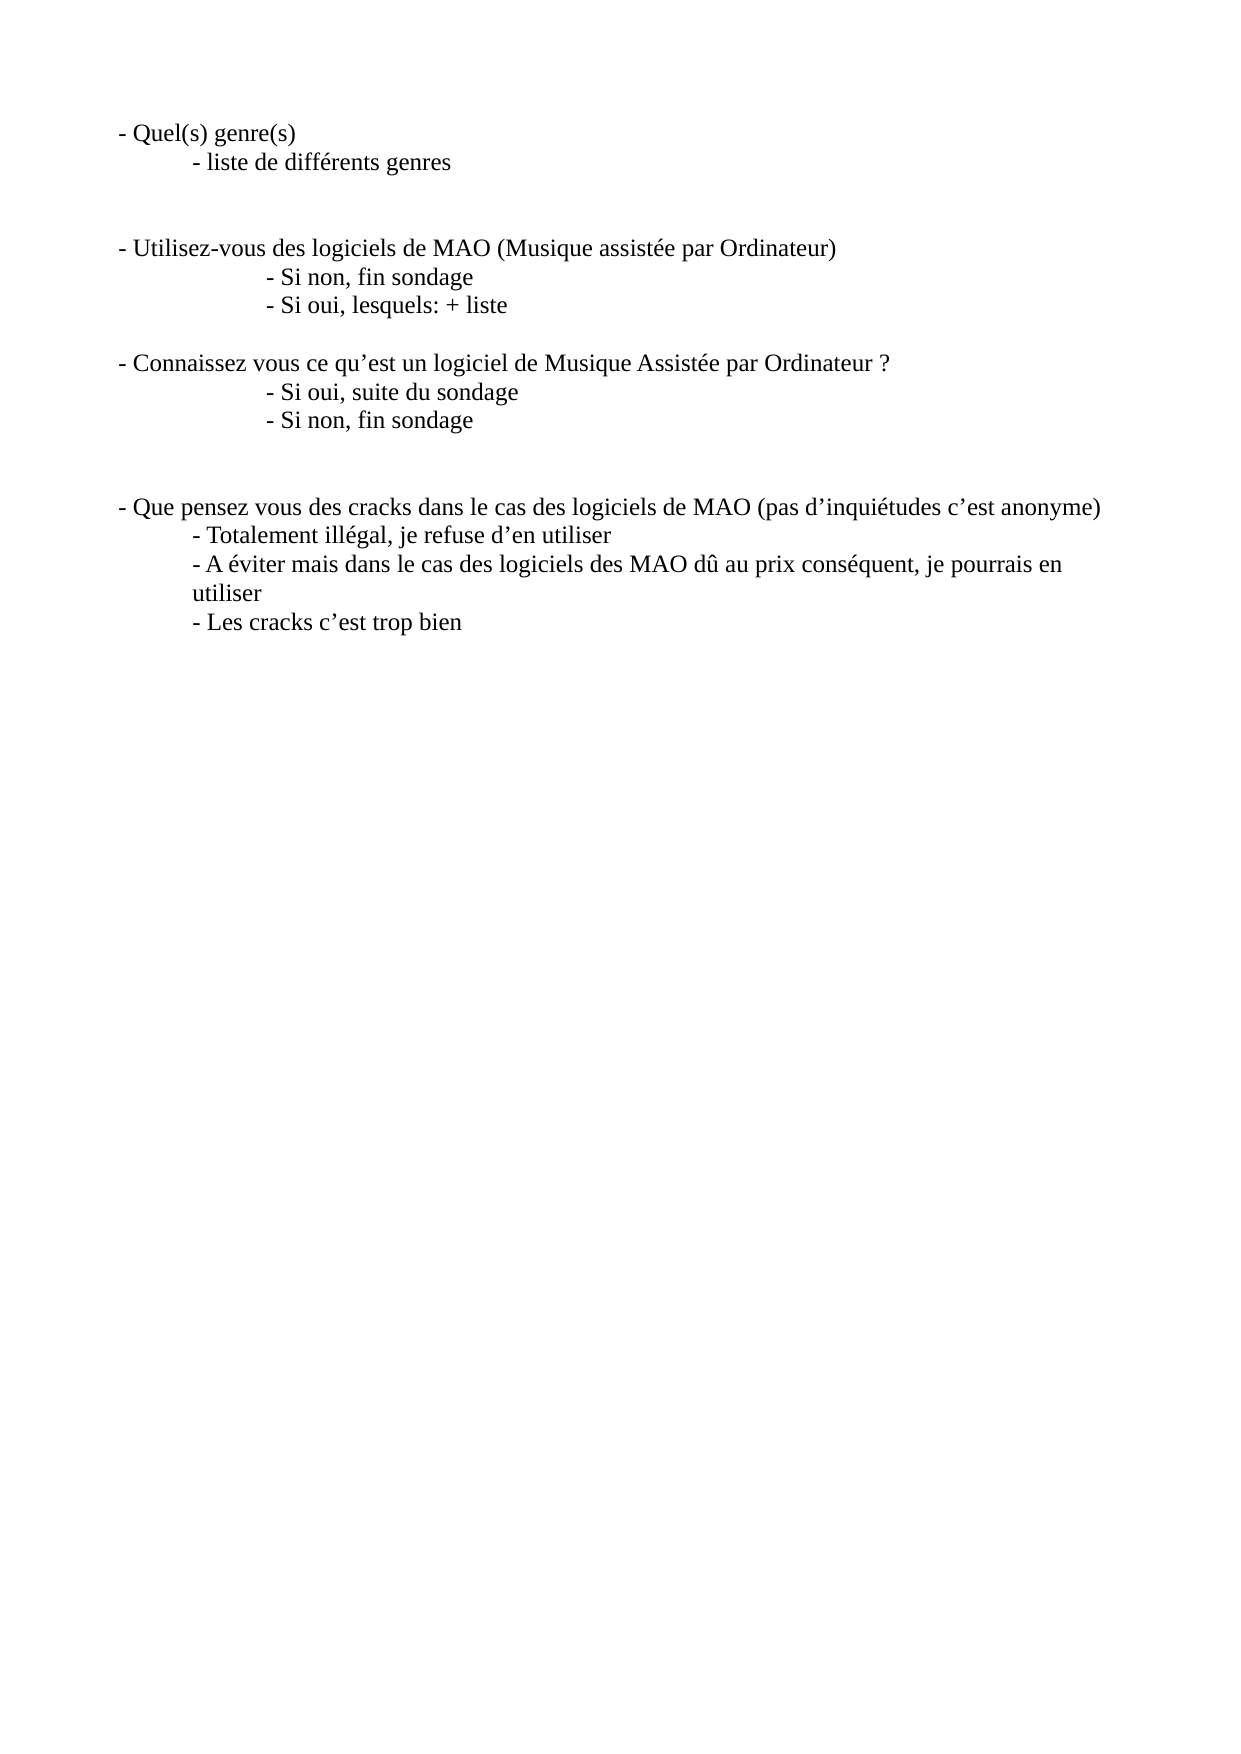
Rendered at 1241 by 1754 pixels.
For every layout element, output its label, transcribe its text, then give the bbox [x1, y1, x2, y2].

text - Connaissez vous ce qu’est un logiciel de Musique Assistée par Ordinateur ? [118, 348, 1122, 377]
text - liste de différents genres [118, 147, 1122, 176]
text - Utilisez-vous des logiciels de MAO (Musique assistée par Ordinateur) [118, 233, 1122, 262]
text - Totalement illégal, je refuse d’en utiliser [118, 521, 1122, 549]
text - A éviter mais dans le cas des logiciels des MAO dû au prix conséquent, je pourrais en utiliser [118, 549, 1122, 607]
text - Si oui, suite du sondage [118, 377, 1122, 406]
text - Si oui, lesquels: + liste [118, 291, 1122, 319]
text - Que pensez vous des cracks dans le cas des logiciels de MAO (pas d’inquiétudes c’est anonyme) [118, 492, 1122, 521]
text - Si non, fin sondage [118, 262, 1122, 291]
text - Si non, fin sondage [118, 406, 1122, 434]
text - Quel(s) genre(s) [118, 118, 1122, 147]
text - Les cracks c’est trop bien [118, 607, 1122, 636]
